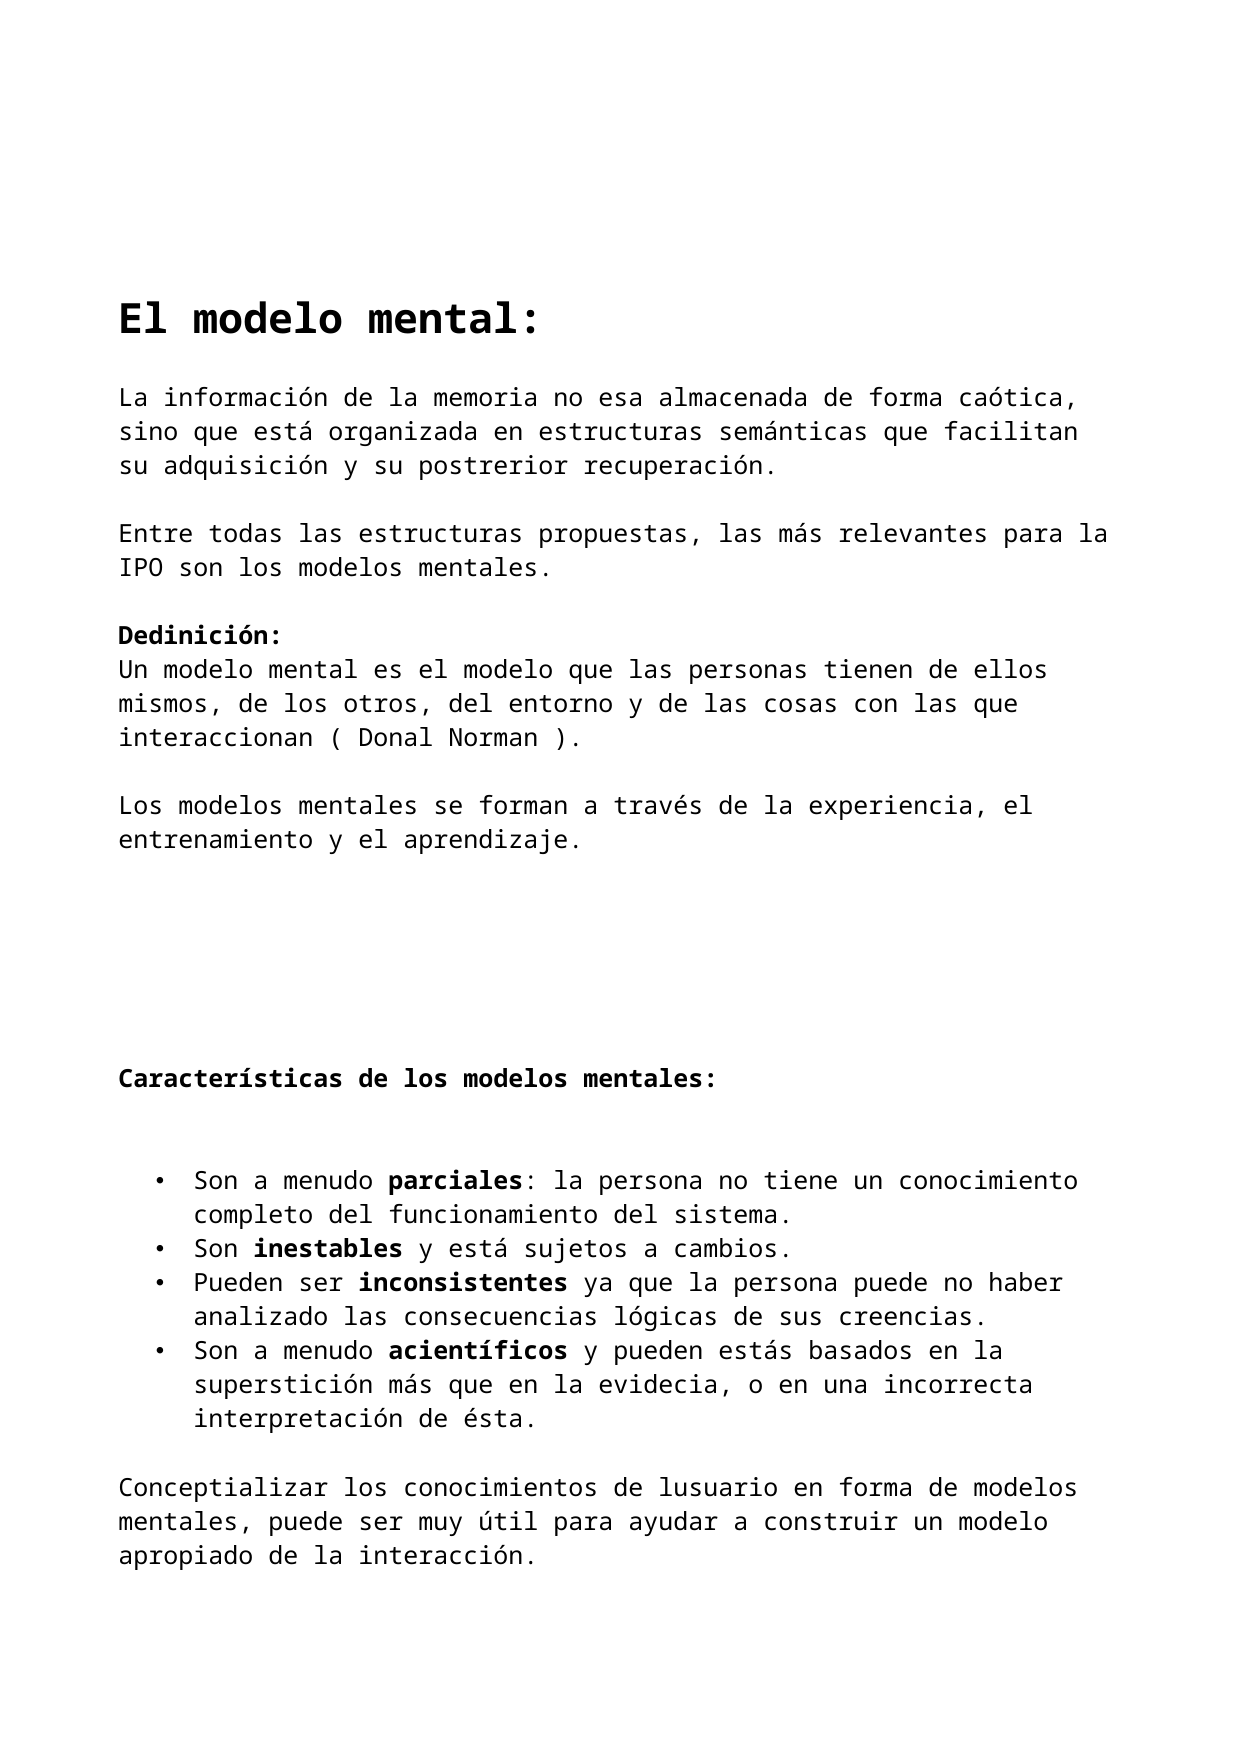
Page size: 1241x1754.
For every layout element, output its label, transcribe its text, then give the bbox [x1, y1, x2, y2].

text Entre todas las estructuras propuestas, las más relevantes para la IPO son los modelos mentales. [118, 516, 1122, 584]
text El modelo mental: [118, 288, 1122, 345]
text Características de los modelos mentales: [118, 1061, 1122, 1094]
text Un modelo mental es el modelo que las personas tienen de ellos mismos, de los otros, del entorno y de las cosas con las que interaccionan ( Donal Norman ). [118, 652, 1122, 754]
list Son a menudo acientíficos y pueden estás basados en la superstición más que en la evidecia, o en una incorrecta interpretación de ésta. [156, 1333, 1122, 1435]
text Dedinición: [118, 618, 1122, 652]
text Conceptializar los conocimientos de lusuario en forma de modelos mentales, puede ser muy útil para ayudar a construir un modelo apropiado de la interacción. [118, 1469, 1122, 1571]
list Pueden ser inconsistentes ya que la persona puede no haber analizado las consecuencias lógicas de sus creencias. [156, 1265, 1122, 1333]
text La información de la memoria no esa almacenada de forma caótica, sino que está organizada en estructuras semánticas que facilitan su adquisición y su postrerior recuperación. [118, 379, 1122, 481]
list Son inestables y está sujetos a cambios. [156, 1231, 1122, 1265]
list Son a menudo parciales: la persona no tiene un conocimiento completo del funcionamiento del sistema. [156, 1163, 1122, 1231]
text Los modelos mentales se forman a través de la experiencia, el entrenamiento y el aprendizaje. [118, 788, 1122, 856]
